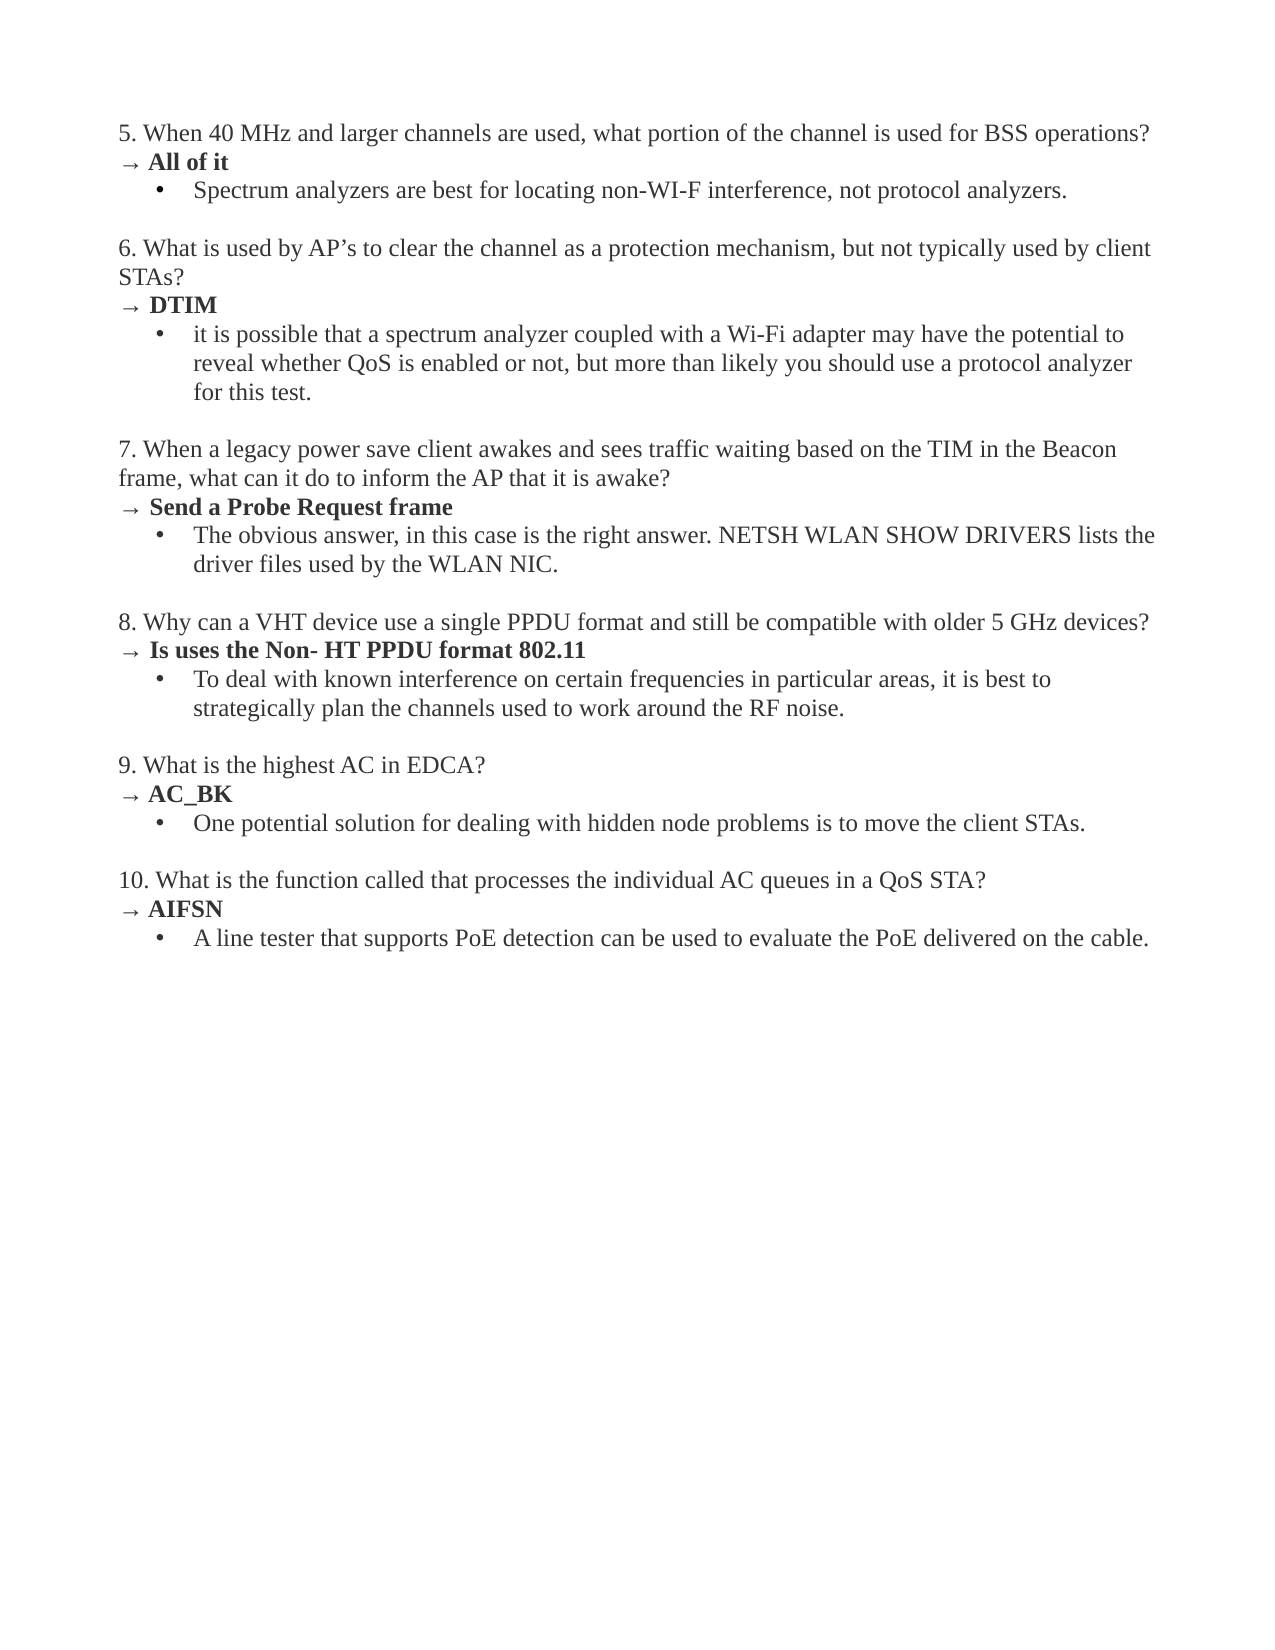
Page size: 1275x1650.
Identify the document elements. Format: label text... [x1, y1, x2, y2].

text → AIFSN [118, 894, 1157, 923]
text → DTIM [118, 291, 1157, 319]
list The obvious answer, in this case is the right answer. NETSH WLAN SHOW DRIVERS lists the driver files used by the WLAN NIC. [156, 521, 1157, 578]
text 10. What is the function called that processes the individual AC queues in a QoS STA? [118, 866, 1157, 894]
text → All of it [118, 147, 1157, 176]
list To deal with known interference on certain frequencies in particular areas, it is best to strategically plan the channels used to work around the RF noise. [156, 664, 1157, 722]
text 6. What is used by AP’s to clear the channel as a protection mechanism, but not typically used by client STAs? [118, 233, 1157, 291]
text 7. When a legacy power save client awakes and sees traffic waiting based on the TIM in the Beacon frame, what can it do to inform the AP that it is awake? [118, 434, 1157, 492]
text → Send a Probe Request frame [118, 492, 1157, 521]
text 8. Why can a VHT device use a single PPDU format and still be compatible with older 5 GHz devices? [118, 607, 1157, 636]
list it is possible that a spectrum analyzer coupled with a Wi-Fi adapter may have the potential to reveal whether QoS is enabled or not, but more than likely you should use a protocol analyzer for this test. [156, 319, 1157, 406]
text 9. What is the highest AC in EDCA? [118, 751, 1157, 779]
text → Is uses the Non- HT PPDU format 802.11 [118, 636, 1157, 664]
list Spectrum analyzers are best for locating non-WI-F interference, not protocol analyzers. [156, 176, 1157, 204]
list A line tester that supports PoE detection can be used to evaluate the PoE delivered on the cable. [156, 923, 1157, 952]
text → AC_BK [118, 779, 1157, 808]
list One potential solution for dealing with hidden node problems is to move the client STAs. [156, 808, 1157, 837]
text 5. When 40 MHz and larger channels are used, what portion of the channel is used for BSS operations? [118, 118, 1157, 147]
